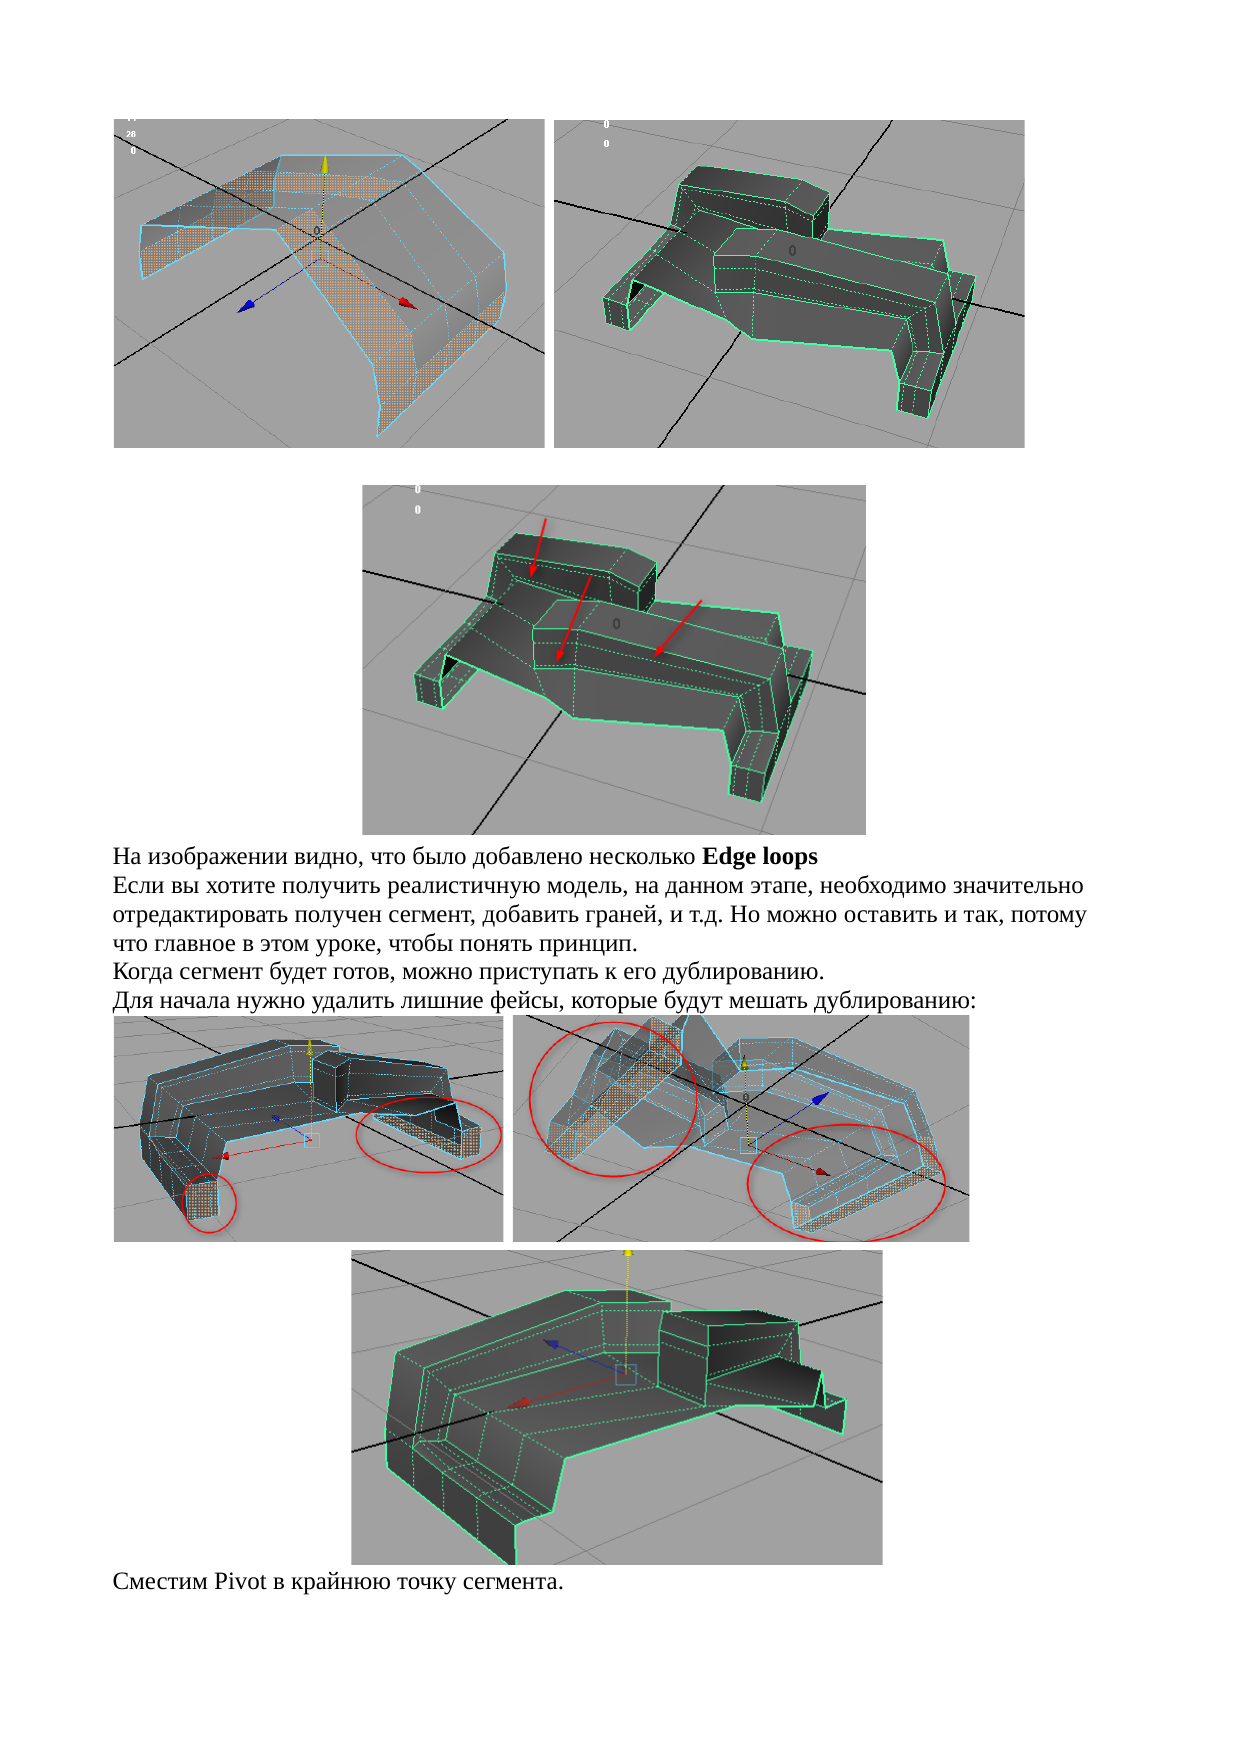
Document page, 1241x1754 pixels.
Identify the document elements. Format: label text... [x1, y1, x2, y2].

picture [554, 120, 1025, 448]
text Если вы хотите получить реалистичную модель, на данном этапе, необходимо значительно отредактировать получен сегмент, добавить граней, и т.д. Но можно оставить и так, потому что главное в этом уроке, чтобы понять принцип. [112, 870, 1122, 956]
text Для начала нужно удалить лишние фейсы, которые будут мешать дублированию: [112, 985, 1122, 1014]
text На изображении видно, что было добавлено несколько Edge loops [112, 841, 1122, 870]
picture [362, 485, 866, 835]
text Сместим Pivot в крайнюю точку сегмента. [112, 1566, 1122, 1595]
picture [113, 1016, 504, 1242]
picture [512, 1015, 970, 1242]
text Когда сегмент будет готов, можно приступать к его дублированию. [112, 956, 1122, 985]
picture [351, 1250, 883, 1565]
picture [113, 119, 545, 448]
